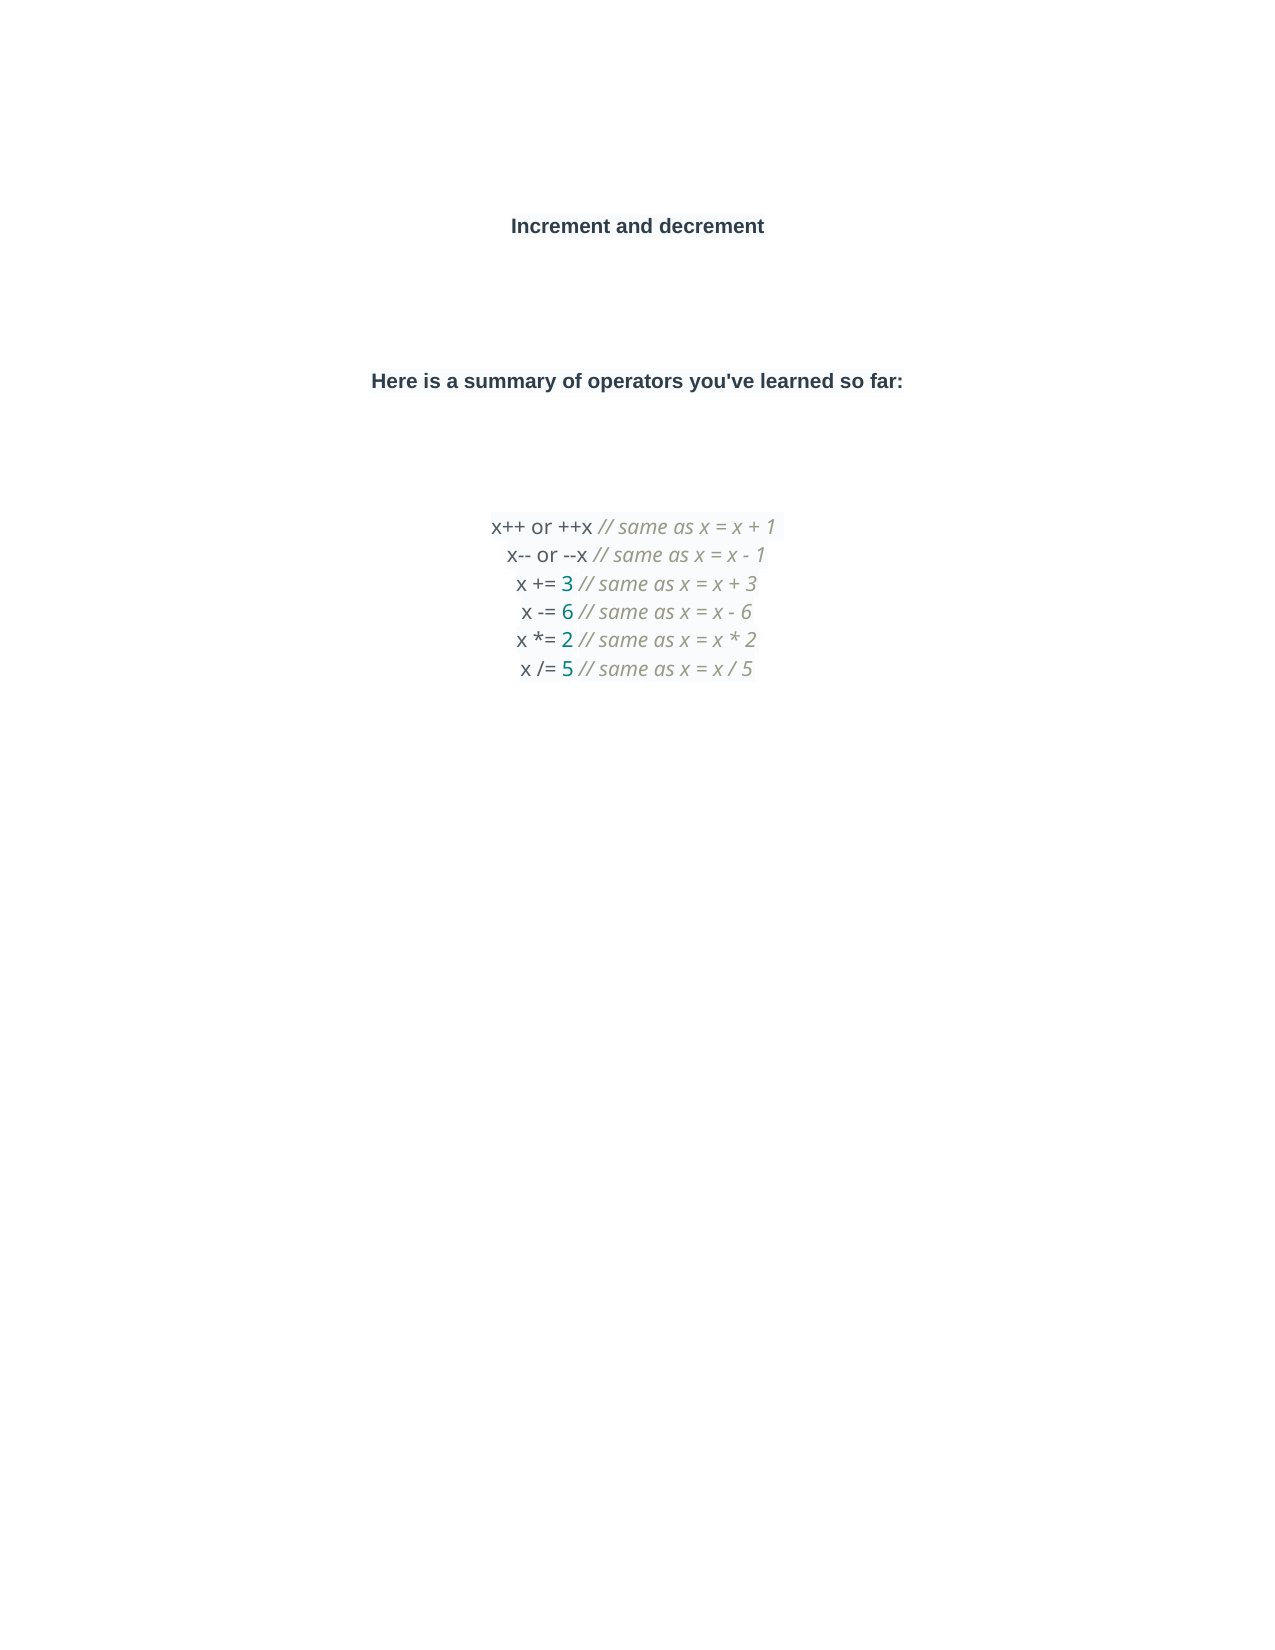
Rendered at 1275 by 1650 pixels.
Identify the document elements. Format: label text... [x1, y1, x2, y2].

subtitle Increment and decrement [118, 214, 1157, 238]
text x++ or ++x // same as x = x + 1 x-- or --x // same as x = x - 1 x += 3 // same as x = x + 3 x -= 6 // same as x = x - 6 x *= 2 // same as x = x * 2 x /= 5 // same as x = x / 5 [118, 512, 1157, 682]
subtitle Here is a summary of operators you've learned so far: [118, 369, 1157, 393]
